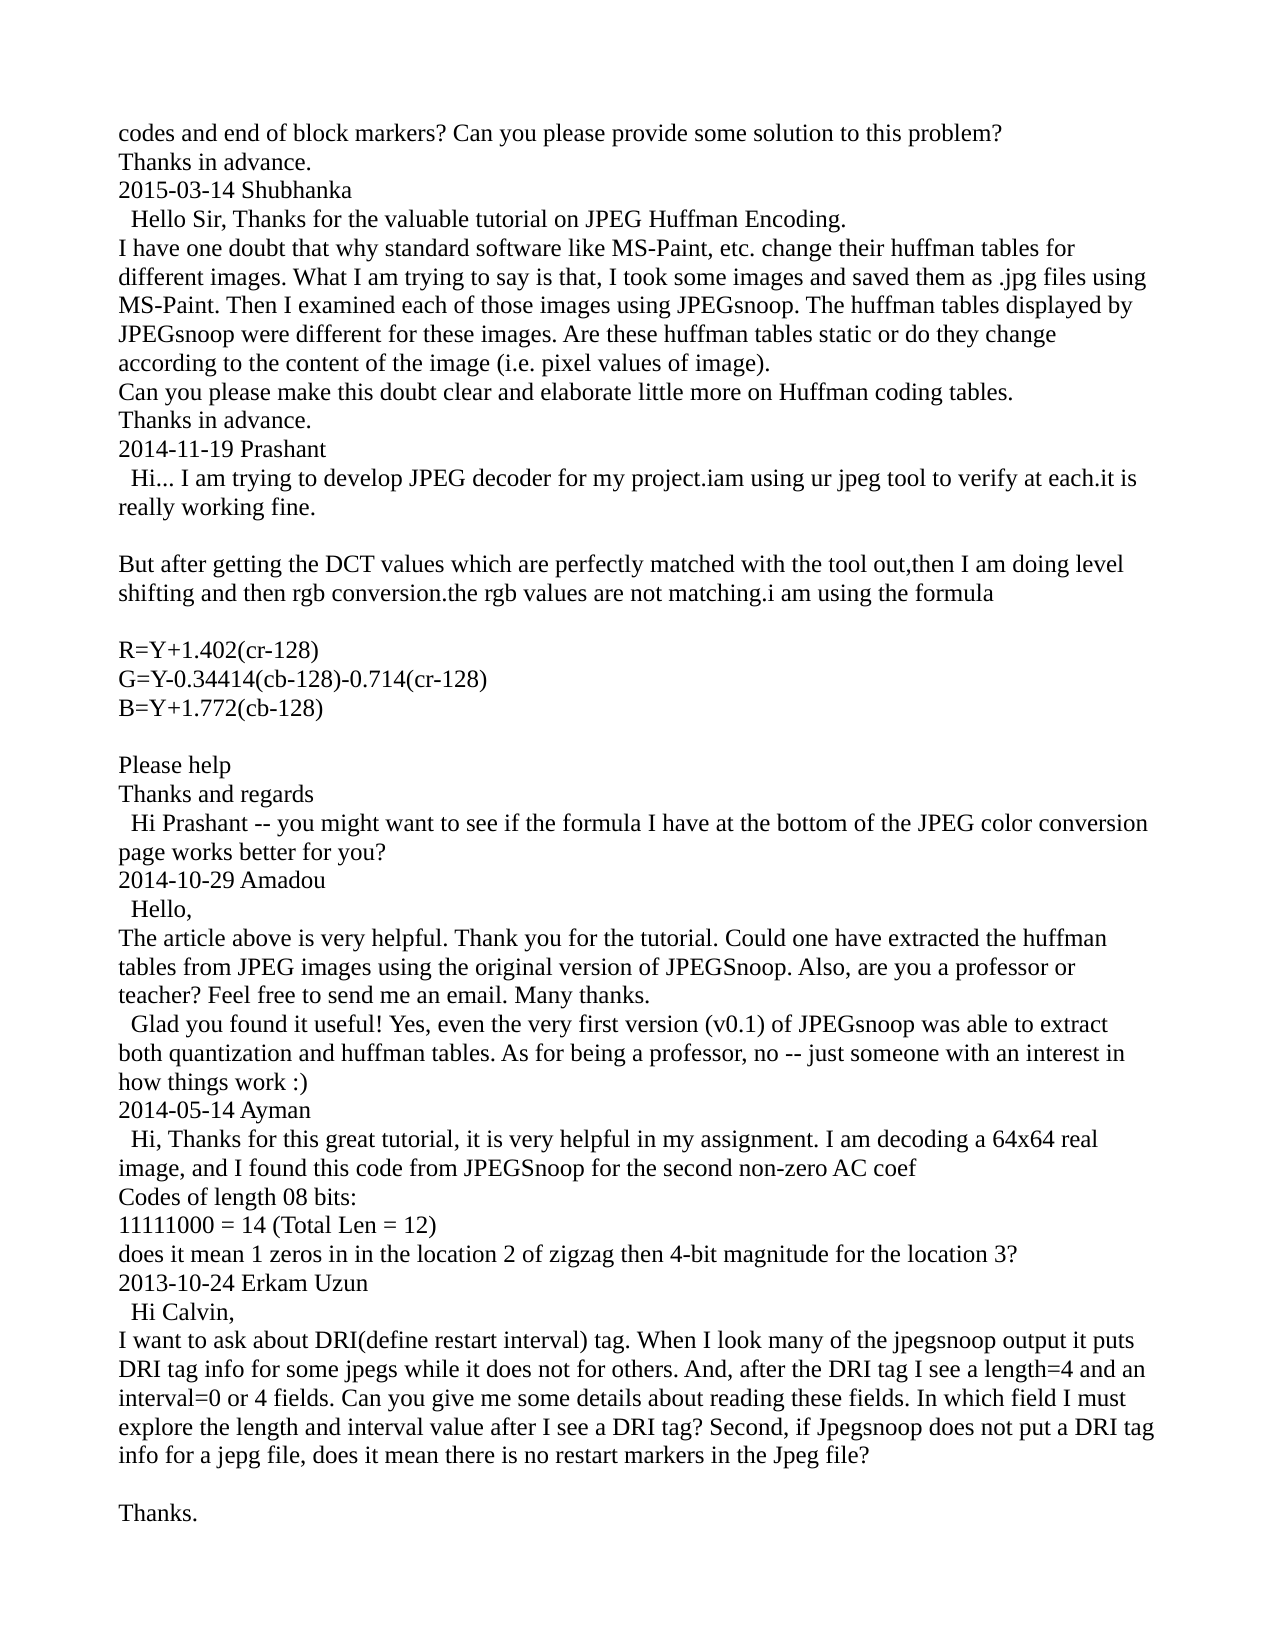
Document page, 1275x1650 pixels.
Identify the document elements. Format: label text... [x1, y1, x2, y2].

text codes and end of block markers? Can you please provide some solution to this problem? Thanks in advance. 2015-03-14 Shubhanka Hello Sir, Thanks for the valuable tutorial on JPEG Huffman Encoding. I have one doubt that why standard software like MS-Paint, etc. change their huffman tables for different images. What I am trying to say is that, I took some images and saved them as .jpg files using MS-Paint. Then I examined each of those images using JPEGsnoop. The huffman tables displayed by JPEGsnoop were different for these images. Are these huffman tables static or do they change according to the content of the image (i.e. pixel values of image). Can you please make this doubt clear and elaborate little more on Huffman coding tables. Thanks in advance. 2014-11-19 Prashant Hi... I am trying to develop JPEG decoder for my project.iam using ur jpeg tool to verify at each.it is really working fine. But after getting the DCT values which are perfectly matched with the tool out,then I am doing level shifting and then rgb conversion.the rgb values are not matching.i am using the formula R=Y+1.402(cr-128) G=Y-0.34414(cb-128)-0.714(cr-128) B=Y+1.772(cb-128) Please help Thanks and regards Hi Prashant -- you might want to see if the formula I have at the bottom of the JPEG color conversion page works better for you? 2014-10-29 Amadou Hello, The article above is very helpful. Thank you for the tutorial. Could one have extracted the huffman tables from JPEG images using the original version of JPEGSnoop. Also, are you a professor or teacher? Feel free to send me an email. Many thanks. Glad you found it useful! Yes, even the very first version (v0.1) of JPEGsnoop was able to extract both quantization and huffman tables. As for being a professor, no -- just someone with an interest in how things work :) 2014-05-14 Ayman Hi, Thanks for this great tutorial, it is very helpful in my assignment. I am decoding a 64x64 real image, and I found this code from JPEGSnoop for the second non-zero AC coef Codes of length 08 bits: 11111000 = 14 (Total Len = 12) does it mean 1 zeros in in the location 2 of zigzag then 4-bit magnitude for the location 3? 2013-10-24 Erkam Uzun Hi Calvin, I want to ask about DRI(define restart interval) tag. When I look many of the jpegsnoop output it puts DRI tag info for some jpegs while it does not for others. And, after the DRI tag I see a length=4 and an interval=0 or 4 fields. Can you give me some details about reading these fields. In which field I must explore the length and interval value after I see a DRI tag? Second, if Jpegsnoop does not put a DRI tag info for a jepg file, does it mean there is no restart markers in the Jpeg file? Thanks. [118, 118, 1157, 1527]
